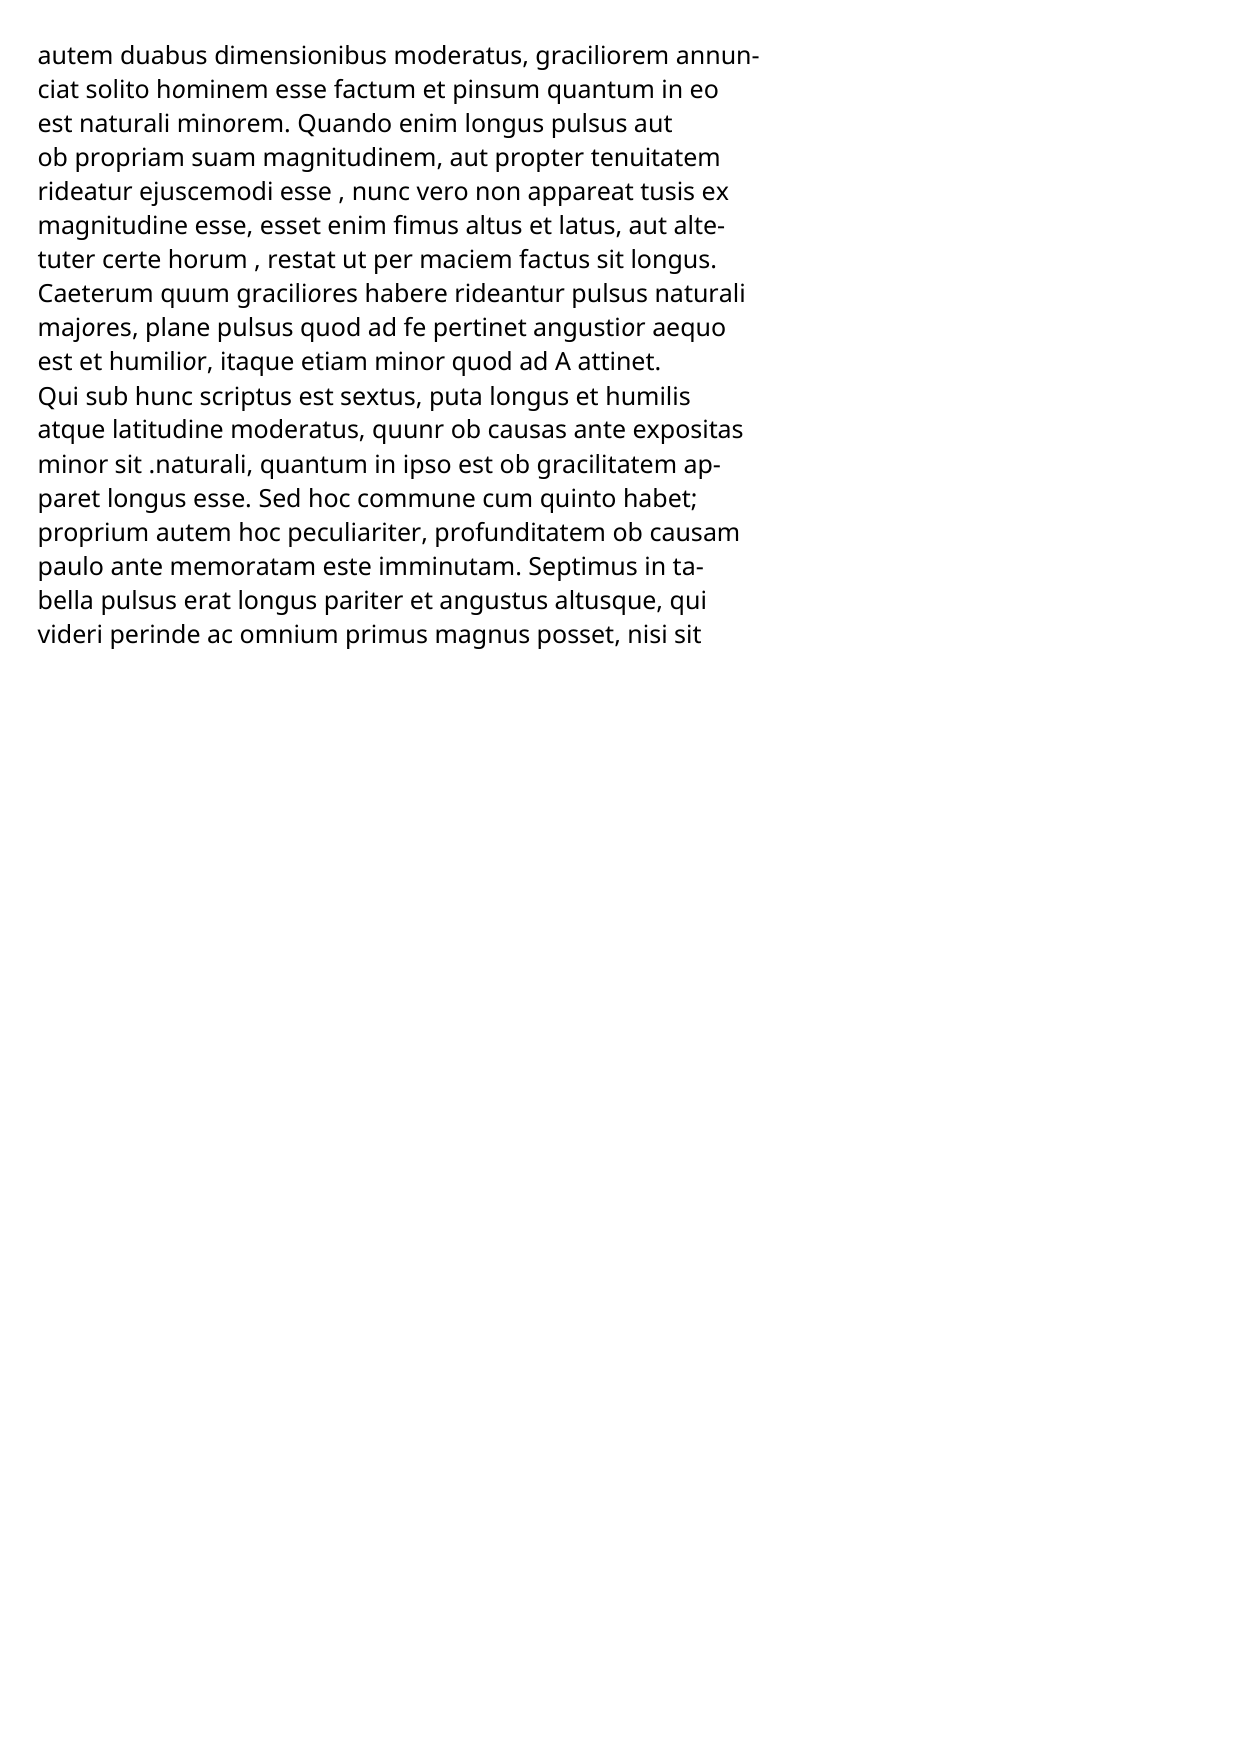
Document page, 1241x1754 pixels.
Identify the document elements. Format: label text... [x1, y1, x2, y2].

text autem duabus dimensionibus moderatus, graciliorem annun- ciat solito hominem esse factum et pinsum quantum in eo est naturali minorem. Quando enim longus pulsus aut ob propriam suam magnitudinem, aut propter tenuitatem rideatur ejuscemodi esse , nunc vero non appareat tusis ex magnitudine esse, esset enim fimus altus et latus, aut alte- tuter certe horum , restat ut per maciem factus sit longus. Caeterum quum graciliores habere rideantur pulsus naturali majores, plane pulsus quod ad fe pertinet angustior aequo est et humilior, itaque etiam minor quod ad A attinet. Qui sub hunc scriptus est sextus, puta longus et humilis atque latitudine moderatus, quunr ob causas ante expositas minor sit .naturali, quantum in ipso est ob gracilitatem ap- paret longus esse. Sed hoc commune cum quinto habet; proprium autem hoc peculiariter, profunditatem ob causam paulo ante memoratam este imminutam. Septimus in ta- bella pulsus erat longus pariter et angustus altusque, qui videri perinde ac omnium primus magnus posset, nisi sit [37, 37, 1203, 651]
